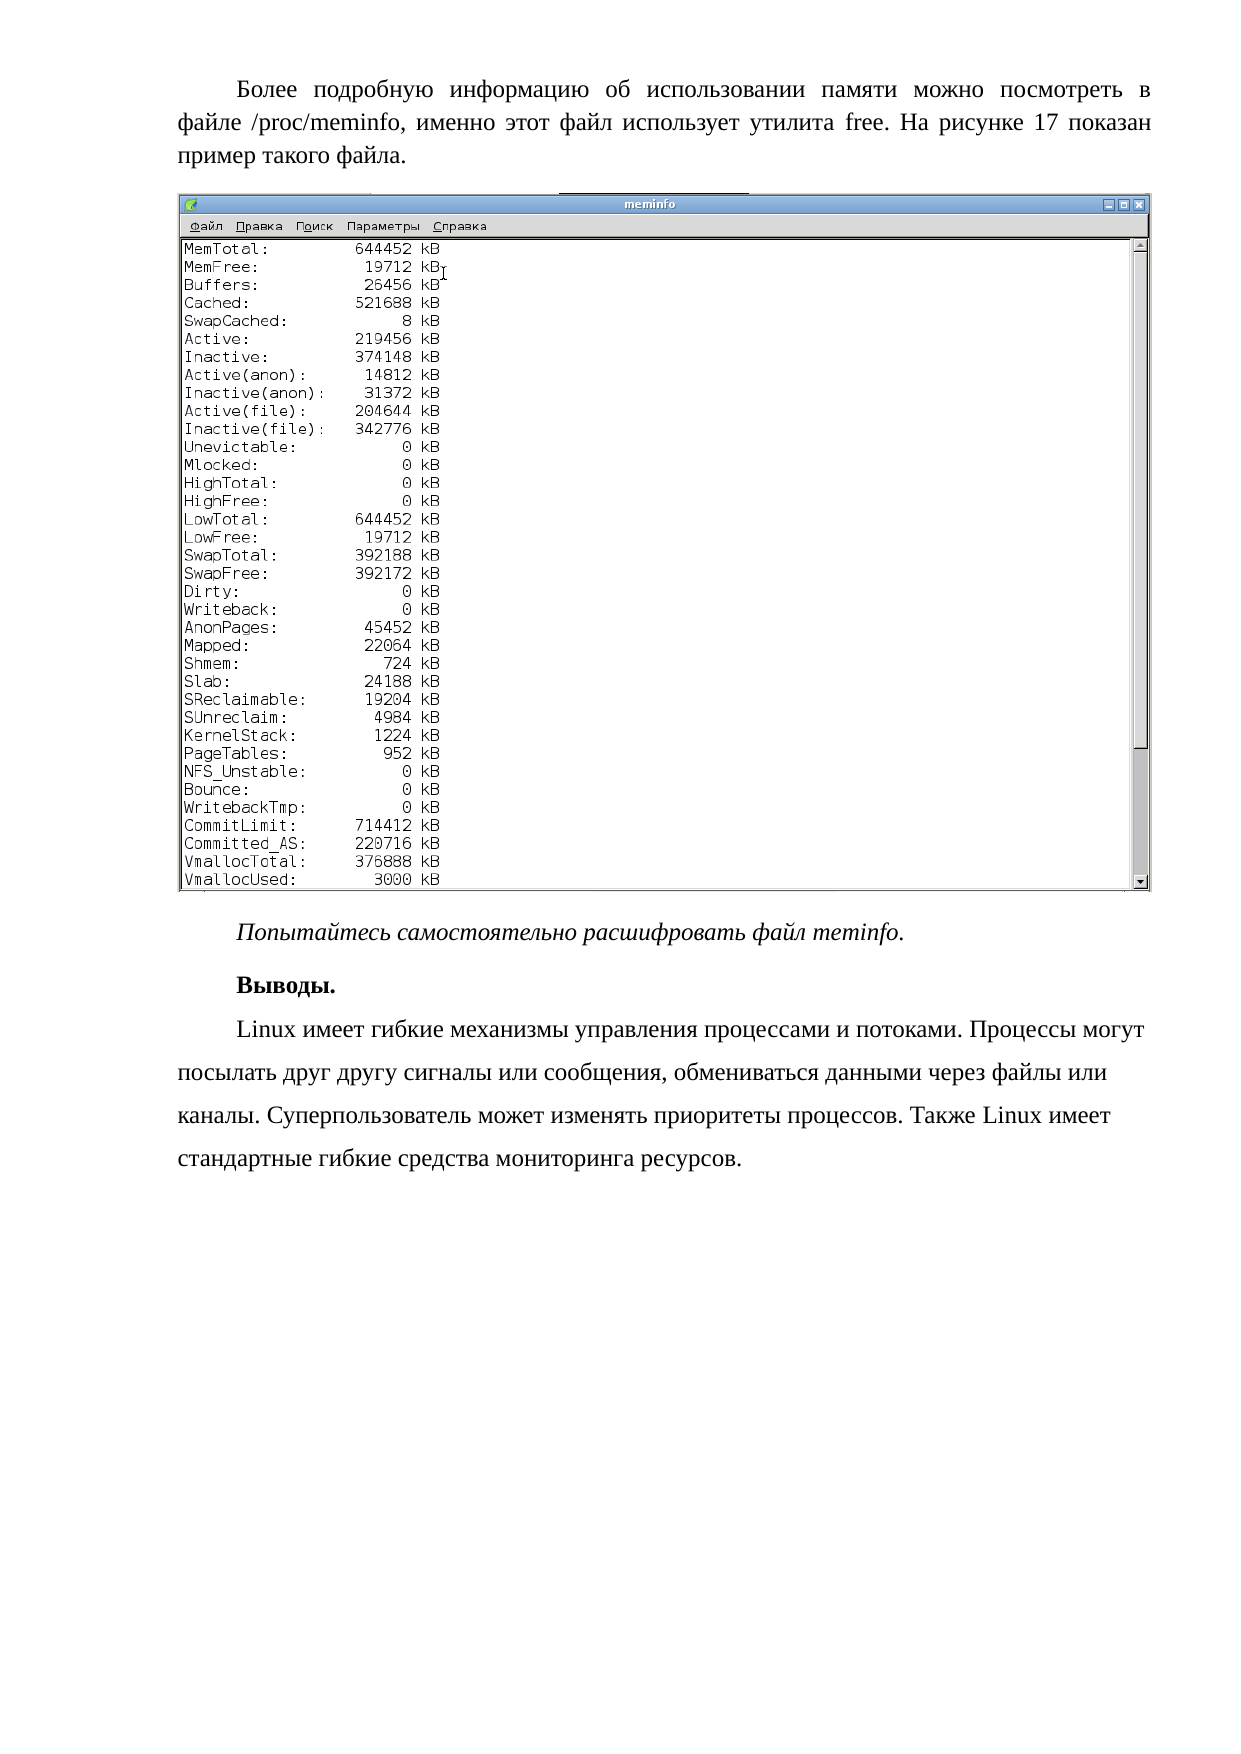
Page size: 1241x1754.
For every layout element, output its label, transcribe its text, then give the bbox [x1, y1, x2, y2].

text Попытайтесь самостоятельно расшифровать файл meminfo. [177, 917, 1152, 945]
text Linux имеет гибкие механизмы управления процессами и потоками. Процессы могут посылать друг другу сигналы или сообщения, обмениваться данными через файлы или каналы. Суперпользователь может изменять приоритеты процессов. Также Linux имеет стандартные гибкие средства мониторинга ресурсов. [177, 1014, 1152, 1172]
text Более подробную информацию об использовании памяти можно посмотреть в файле /proc/meminfo, именно этот файл использует утилита free. На рисунке 17 показан пример такого файла. [177, 74, 1152, 169]
picture [177, 193, 1152, 892]
text Выводы. [177, 971, 1152, 999]
